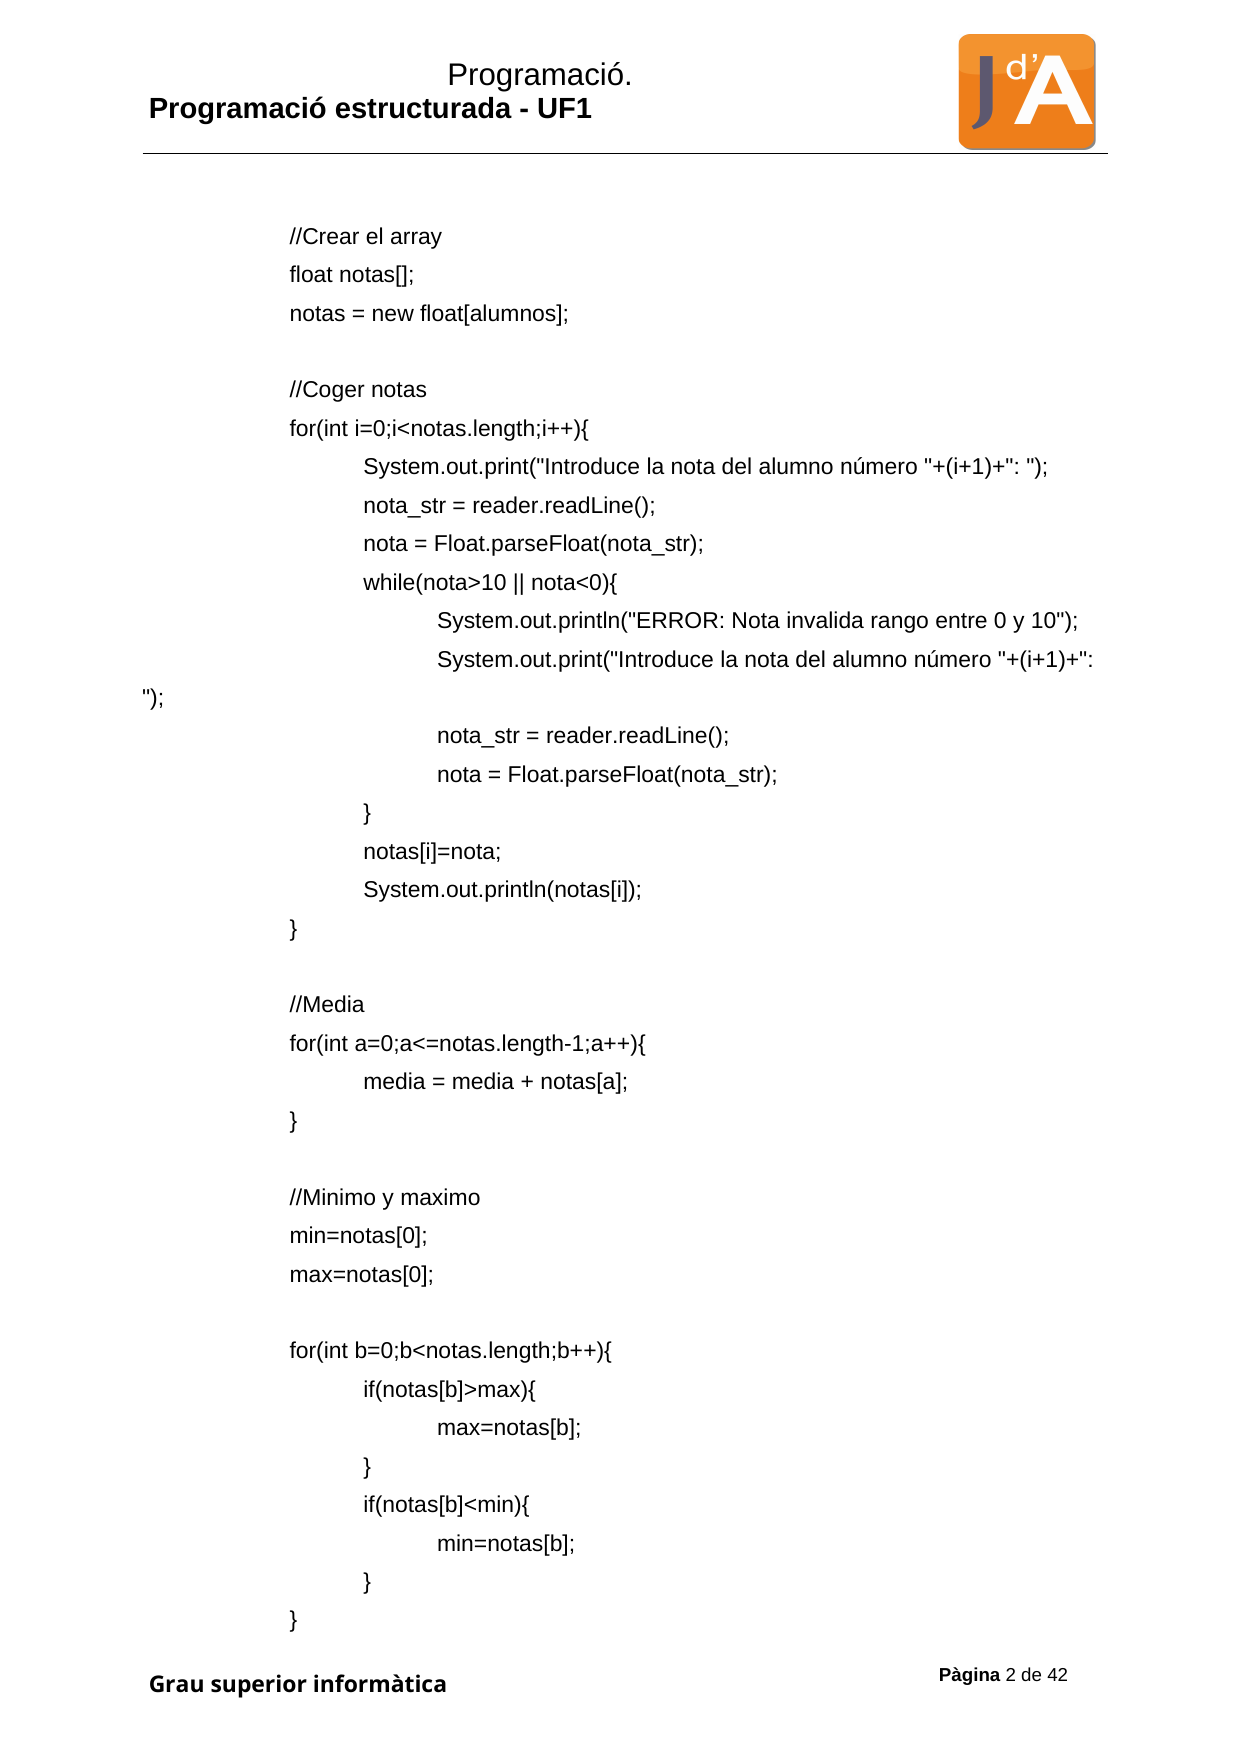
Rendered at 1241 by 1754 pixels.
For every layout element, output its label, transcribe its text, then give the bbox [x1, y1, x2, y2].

text //Crear el array [142, 223, 1107, 249]
text for(int i=0;i<notas.length;i++){ [142, 416, 1107, 441]
text //Media [142, 992, 1107, 1018]
text } [142, 1453, 1107, 1479]
text float notas[]; [142, 262, 1107, 287]
picture [958, 34, 1096, 150]
text if(notas[b]<min){ [142, 1492, 1107, 1517]
text } [142, 800, 1107, 826]
text for(int a=0;a<=notas.length-1;a++){ [142, 1031, 1107, 1056]
text //Coger notas [142, 377, 1107, 403]
text notas = new float[alumnos]; [142, 300, 1107, 326]
text for(int b=0;b<notas.length;b++){ [142, 1338, 1107, 1364]
text } [142, 915, 1107, 941]
text //Minimo y maximo [142, 1184, 1107, 1210]
text nota = Float.parseFloat(nota_str); [142, 531, 1107, 557]
text System.out.print("Introduce la nota del alumno número "+(i+1)+": "); [142, 646, 1107, 710]
text min=notas[b]; [142, 1530, 1107, 1556]
text System.out.println("ERROR: Nota invalida rango entre 0 y 10"); [142, 608, 1107, 633]
text nota_str = reader.readLine(); [142, 723, 1107, 749]
text while(nota>10 || nota<0){ [142, 569, 1107, 595]
text min=notas[0]; [142, 1223, 1107, 1248]
text media = media + notas[a]; [142, 1069, 1107, 1095]
text System.out.print("Introduce la nota del alumno número "+(i+1)+": "); [142, 454, 1107, 480]
text } [142, 1569, 1107, 1594]
text } [142, 1107, 1107, 1133]
text nota = Float.parseFloat(nota_str); [142, 762, 1107, 787]
text max=notas[0]; [142, 1261, 1107, 1287]
text nota_str = reader.readLine(); [142, 492, 1107, 518]
text notas[i]=nota; [142, 838, 1107, 864]
text if(notas[b]>max){ [142, 1377, 1107, 1402]
text } [142, 1607, 1107, 1633]
text max=notas[b]; [142, 1415, 1107, 1441]
text System.out.println(notas[i]); [142, 877, 1107, 902]
